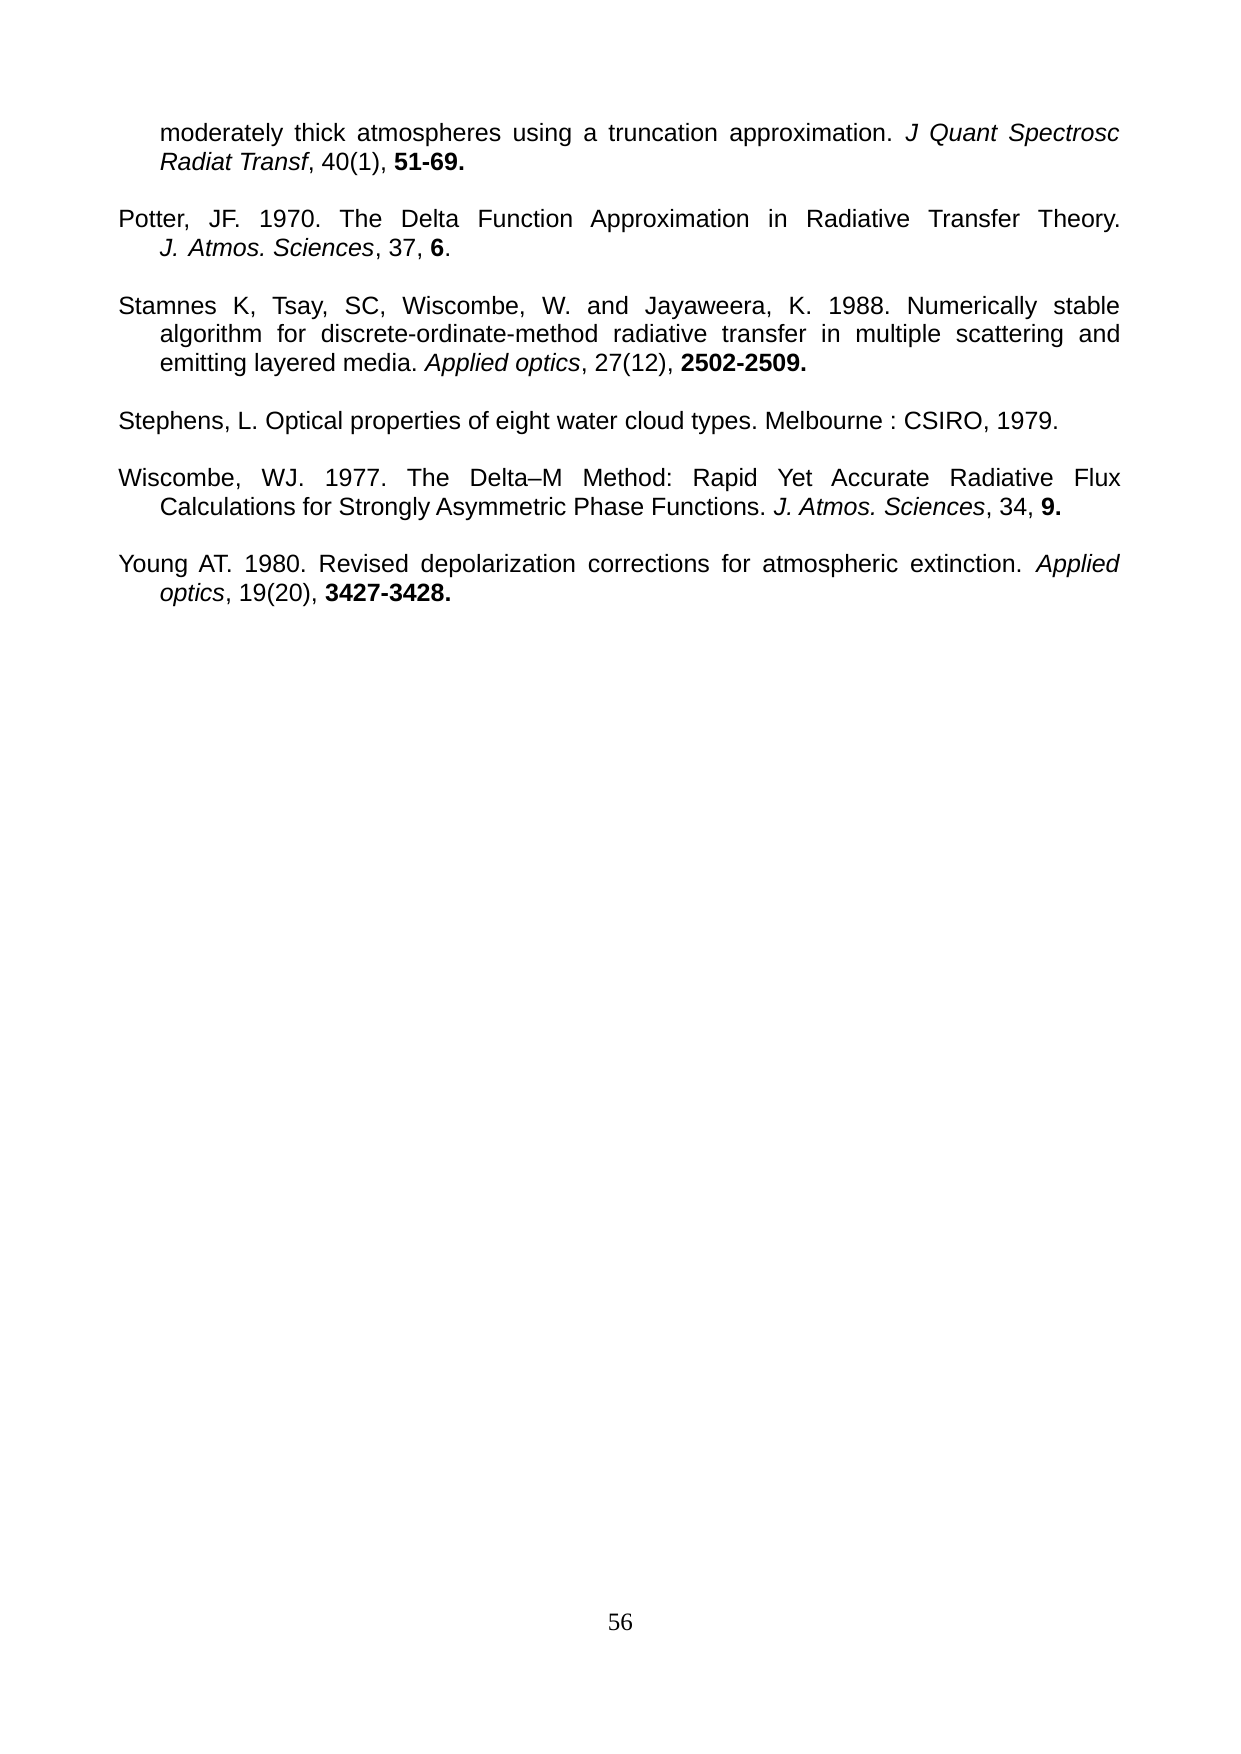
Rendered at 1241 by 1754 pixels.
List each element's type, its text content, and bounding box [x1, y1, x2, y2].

text Young AT. 1980. Revised depolarization corrections for atmospheric extinction. Applied optics, 19(20), 3427-3428. [118, 549, 1122, 607]
text Stamnes K, Tsay, SC, Wiscombe, W. and Jayaweera, K. 1988. Numerically stable algorithm for discrete-ordinate-method radiative transfer in multiple scattering and emitting layered media. Applied optics, 27(12), 2502-2509. [118, 291, 1122, 377]
text moderately thick atmospheres using a truncation approximation. J Quant Spectrosc Radiat Transf, 40(1), 51-69. [118, 118, 1122, 176]
text Stephens, L. Optical properties of eight water cloud types. Melbourne : CSIRO, 1979. [118, 406, 1122, 434]
text Potter, JF. 1970. The Delta Function Approximation in Radiative Transfer Theory. J. Atmos. Sciences, 37, 6. [118, 204, 1122, 262]
text Wiscombe, WJ. 1977. The Delta–M Method: Rapid Yet Accurate Radiative Flux Calculations for Strongly Asymmetric Phase Functions. J. Atmos. Sciences, 34, 9. [118, 463, 1122, 521]
